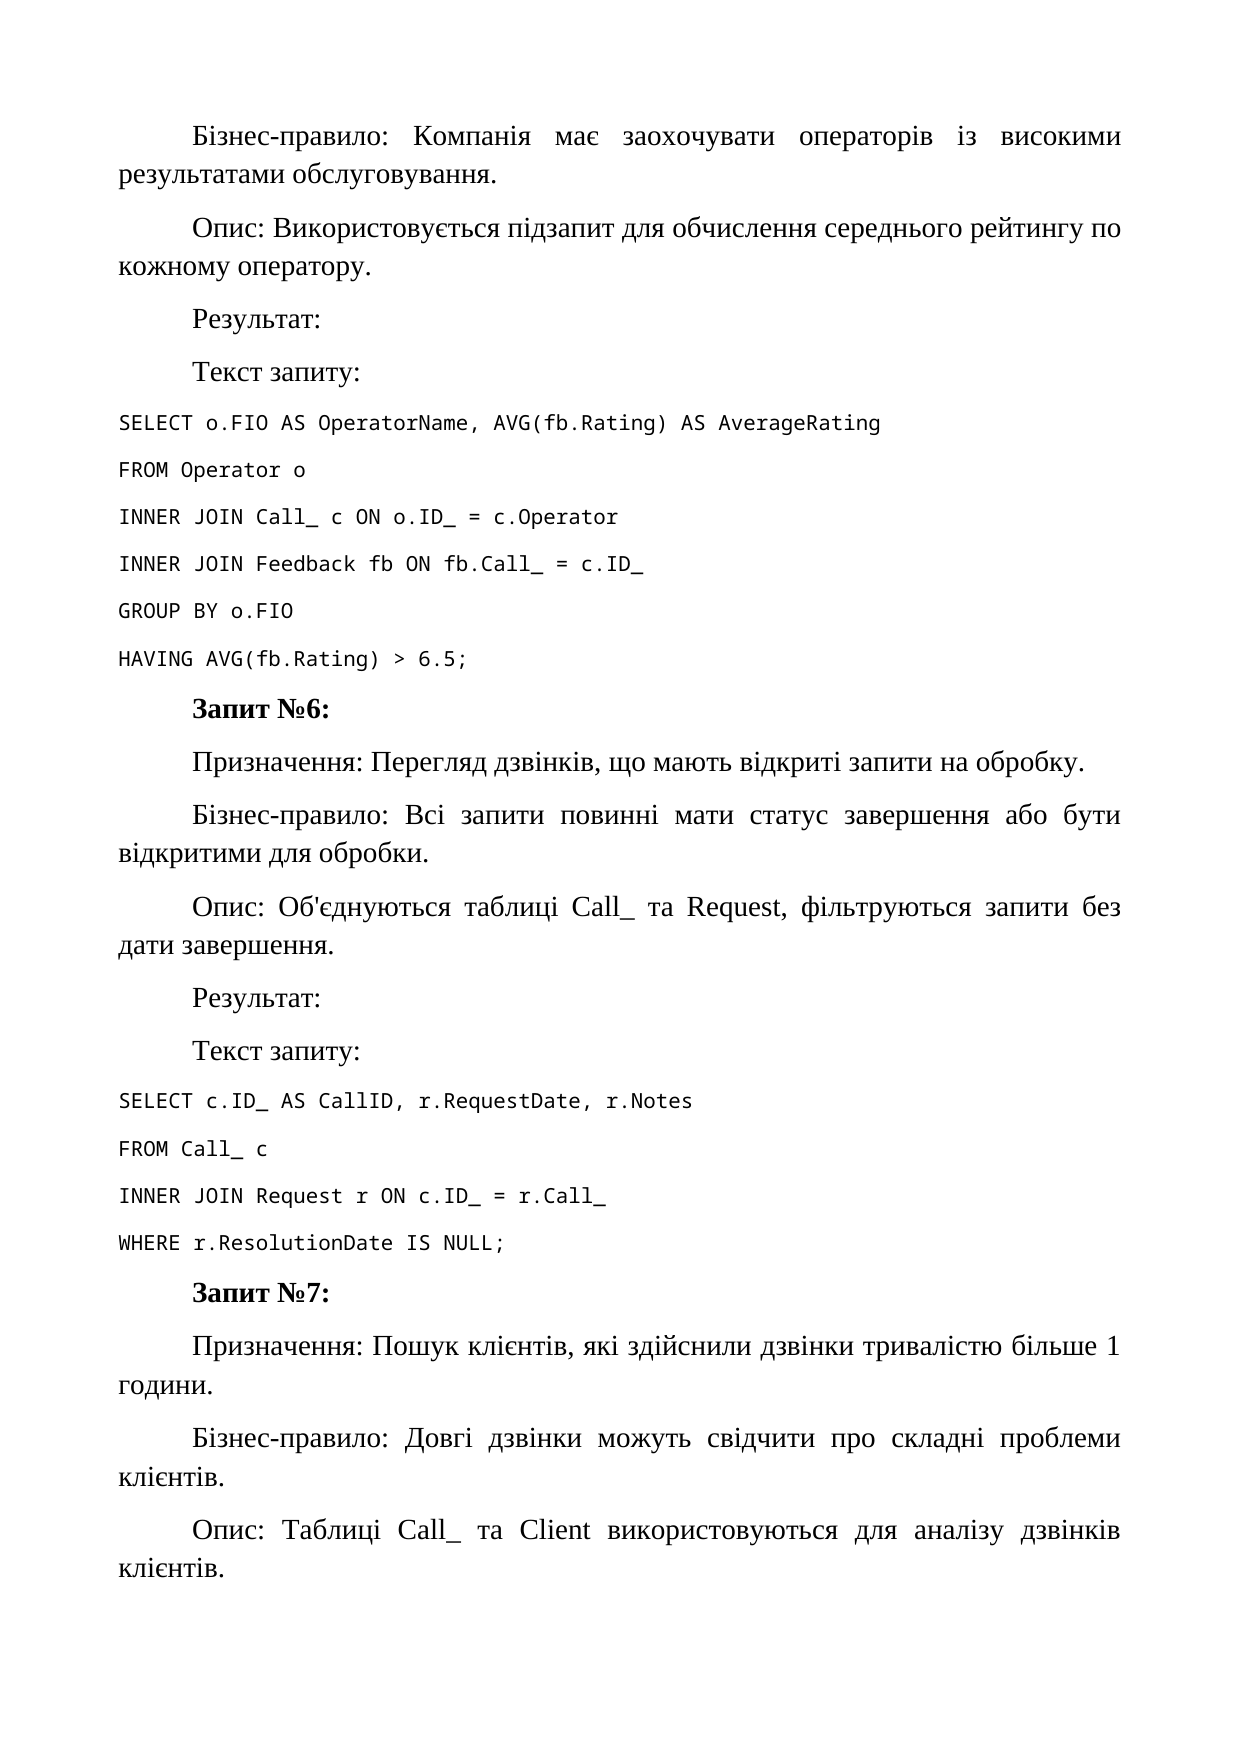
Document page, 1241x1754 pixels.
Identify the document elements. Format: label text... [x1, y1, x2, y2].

text FROM Operator o [118, 455, 1122, 483]
text Текст запиту: [118, 1033, 1122, 1067]
text INNER JOIN Request r ON c.ID_ = r.Call_ [118, 1181, 1122, 1209]
text FROM Call_ c [118, 1134, 1122, 1162]
text Бізнес-правило: Всі запити повинні мати статус завершення або бути відкритими для обробки. [118, 797, 1122, 869]
text INNER JOIN Call_ c ON o.ID_ = c.Operator [118, 502, 1122, 531]
text Призначення: Перегляд дзвінків, що мають відкриті запити на обробку. [118, 744, 1122, 777]
text Опис: Об'єднуються таблиці Call_ та Request, фільтруються запити без дати завершення. [118, 889, 1122, 961]
text HAVING AVG(fb.Rating) > 6.5; [118, 644, 1122, 672]
text SELECT c.ID_ AS CallID, r.RequestDate, r.Notes [118, 1087, 1122, 1115]
text Призначення: Пошук клієнтів, які здійснили дзвінки тривалістю більше 1 години. [118, 1328, 1122, 1401]
text Опис: Таблиці Call_ та Client використовуються для аналізу дзвінків клієнтів. [118, 1512, 1122, 1584]
text INNER JOIN Feedback fb ON fb.Call_ = c.ID_ [118, 549, 1122, 578]
text SELECT o.FIO AS OperatorName, AVG(fb.Rating) AS AverageRating [118, 408, 1122, 436]
text Запит №6: [118, 691, 1122, 724]
text Результат: [118, 980, 1122, 1014]
text Бізнес-правило: Довгі дзвінки можуть свідчити про складні проблеми клієнтів. [118, 1420, 1122, 1492]
text GROUP BY o.FIO [118, 596, 1122, 625]
text Бізнес-правило: Компанія має заохочувати операторів із високими результатами обслуговування. [118, 118, 1122, 190]
text Опис: Використовується підзапит для обчислення середнього рейтингу по кожному оператору. [118, 210, 1122, 282]
text Результат: [118, 301, 1122, 335]
text WHERE r.ResolutionDate IS NULL; [118, 1228, 1122, 1257]
text Текст запиту: [118, 354, 1122, 388]
text Запит №7: [118, 1275, 1122, 1309]
